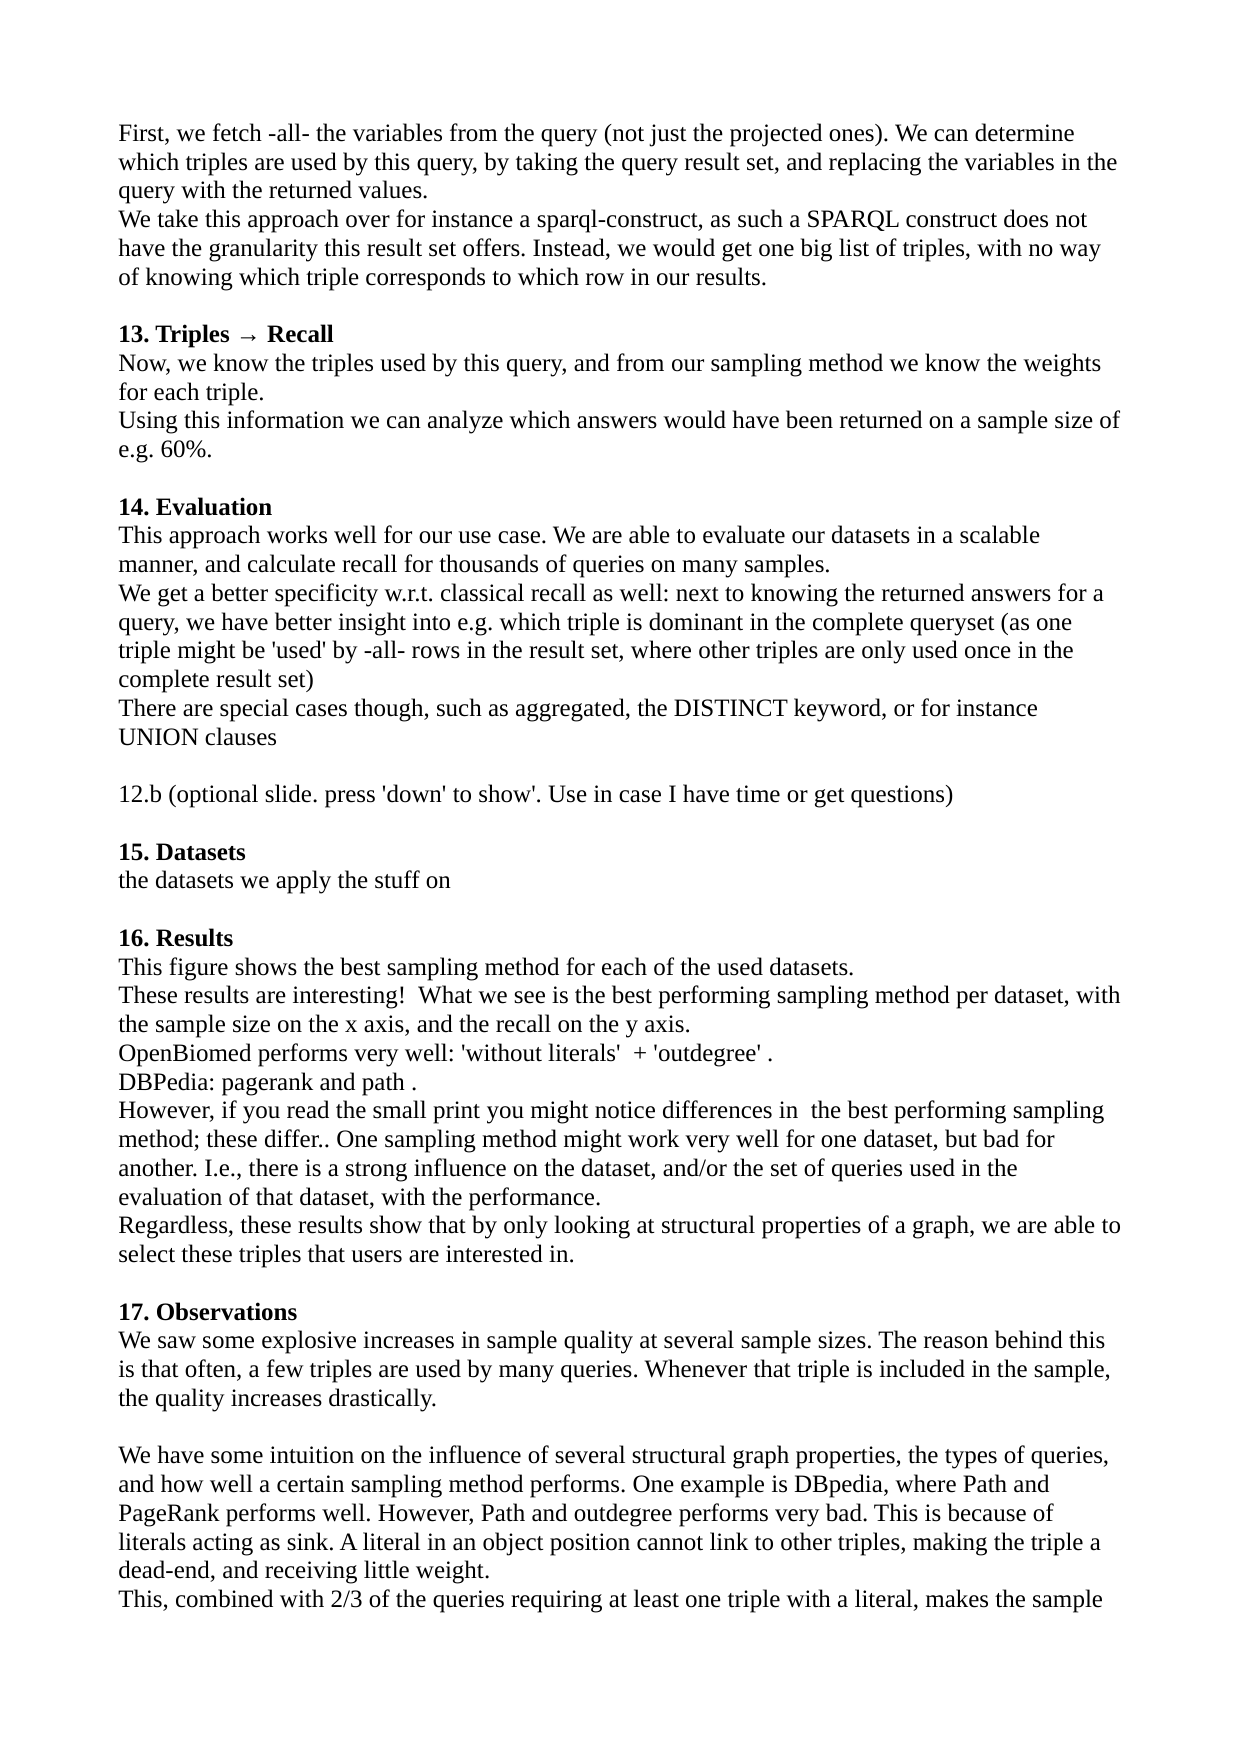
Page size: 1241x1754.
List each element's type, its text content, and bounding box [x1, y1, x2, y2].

text 12.b (optional slide. press 'down' to show'. Use in case I have time or get questions) [118, 779, 1122, 808]
text Now, we know the triples used by this query, and from our sampling method we know the weights for each triple. [118, 348, 1122, 406]
text DBPedia: pagerank and path . [118, 1067, 1122, 1096]
text 15. Datasets [118, 837, 1122, 866]
text the datasets we apply the stuff on [118, 866, 1122, 894]
text We get a better specificity w.r.t. classical recall as well: next to knowing the returned answers for a query, we have better insight into e.g. which triple is dominant in the complete queryset (as one triple might be 'used' by -all- rows in the result set, where other triples are only used once in the complete result set) [118, 578, 1122, 693]
text This approach works well for our use case. We are able to evaluate our datasets in a scalable manner, and calculate recall for thousands of queries on many samples. [118, 521, 1122, 578]
text These results are interesting! What we see is the best performing sampling method per dataset, with the sample size on the x axis, and the recall on the y axis. [118, 981, 1122, 1038]
text Using this information we can analyze which answers would have been returned on a sample size of e.g. 60%. [118, 406, 1122, 463]
text Regardless, these results show that by only looking at structural properties of a graph, we are able to select these triples that users are interested in. [118, 1211, 1122, 1268]
text However, if you read the small print you might notice differences in the best performing sampling method; these differ.. One sampling method might work very well for one dataset, but bad for another. I.e., there is a strong influence on the dataset, and/or the set of queries used in the evaluation of that dataset, with the performance. [118, 1096, 1122, 1211]
text 17. Observations [118, 1297, 1122, 1326]
text We saw some explosive increases in sample quality at several sample sizes. The reason behind this is that often, a few triples are used by many queries. Whenever that triple is included in the sample, the quality increases drastically. [118, 1326, 1122, 1412]
text There are special cases though, such as aggregated, the DISTINCT keyword, or for instance UNION clauses [118, 693, 1122, 751]
text First, we fetch -all- the variables from the query (not just the projected ones). We can determine which triples are used by this query, by taking the query result set, and replacing the variables in the query with the returned values. [118, 118, 1122, 204]
text This, combined with 2/3 of the queries requiring at least one triple with a literal, makes the sample [118, 1584, 1122, 1613]
text We take this approach over for instance a sparql-construct, as such a SPARQL construct does not have the granularity this result set offers. Instead, we would get one big list of triples, with no way of knowing which triple corresponds to which row in our results. [118, 204, 1122, 291]
text 13. Triples → Recall [118, 319, 1122, 348]
text OpenBiomed performs very well: 'without literals' + 'outdegree' . [118, 1038, 1122, 1067]
text This figure shows the best sampling method for each of the used datasets. [118, 952, 1122, 981]
text 16. Results [118, 923, 1122, 952]
text 14. Evaluation [118, 492, 1122, 521]
text We have some intuition on the influence of several structural graph properties, the types of queries, and how well a certain sampling method performs. One example is DBpedia, where Path and PageRank performs well. However, Path and outdegree performs very bad. This is because of literals acting as sink. A literal in an object position cannot link to other triples, making the triple a dead-end, and receiving little weight. [118, 1441, 1122, 1584]
